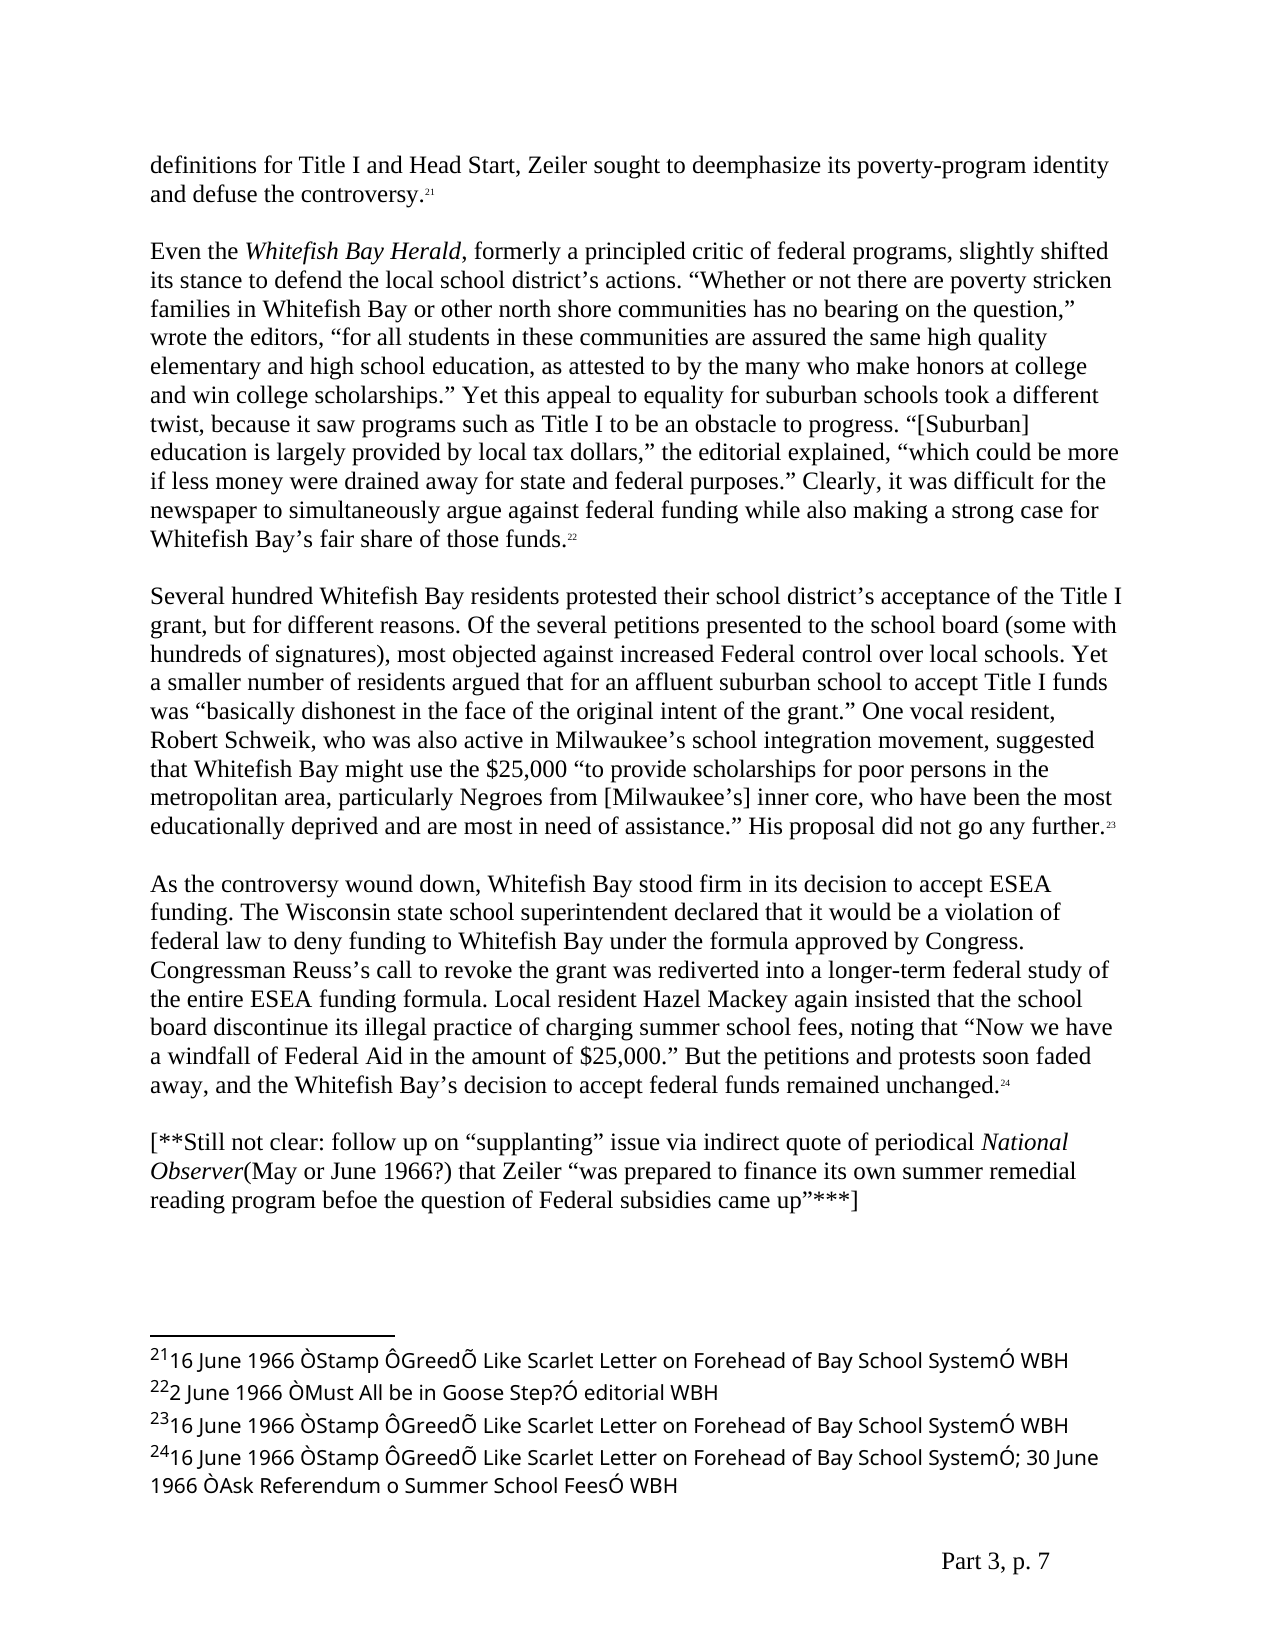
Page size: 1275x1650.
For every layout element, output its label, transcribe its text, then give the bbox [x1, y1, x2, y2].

text Several hundred Whitefish Bay residents protested their school district’s acceptance of the Title I grant, but for different reasons. Of the several petitions presented to the school board (some with hundreds of signatures), most objected against increased Federal control over local schools. Yet a smaller number of residents argued that for an affluent suburban school to accept Title I funds was “basically dishonest in the face of the original intent of the grant.” One vocal resident, Robert Schweik, who was also active in Milwaukee’s school integration movement, suggested that Whitefish Bay might use the $25,000 “to provide scholarships for poor persons in the metropolitan area, particularly Negroes from [Milwaukee’s] inner core, who have been the most educationally deprived and are most in need of assistance.” His proposal did not go any further. [150, 581, 1125, 840]
text 16 June 1966 ÒStamp ÔGreedÕ Like Scarlet Letter on Forehead of Bay School SystemÓ WBH [150, 1407, 1125, 1439]
text 16 June 1966 ÒStamp ÔGreedÕ Like Scarlet Letter on Forehead of Bay School SystemÓ; 30 June 1966 ÒAsk Referendum o Summer School FeesÓ WBH [150, 1439, 1125, 1500]
text [**Still not clear: follow up on “supplanting” issue via indirect quote of periodical National Observer(May or June 1966?) that Zeiler “was prepared to finance its own summer remedial reading program befoe the question of Federal subsidies came up”***] [150, 1127, 1125, 1214]
text definitions for Title I and Head Start, Zeiler sought to deemphasize its poverty-program identity and defuse the controversy. [150, 150, 1125, 207]
text As the controversy wound down, Whitefish Bay stood firm in its decision to accept ESEA funding. The Wisconsin state school superintendent declared that it would be a violation of federal law to deny funding to Whitefish Bay under the formula approved by Congress. Congressman Reuss’s call to revoke the grant was rediverted into a longer-term federal study of the entire ESEA funding formula. Local resident Hazel Mackey again insisted that the school board discontinue its illegal practice of charging summer school fees, noting that “Now we have a windfall of Federal Aid in the amount of $25,000.” But the petitions and protests soon faded away, and the Whitefish Bay’s decision to accept federal funds remained unchanged. [150, 869, 1125, 1099]
text 2 June 1966 ÒMust All be in Goose Step?Ó editorial WBH [150, 1375, 1125, 1407]
text 16 June 1966 ÒStamp ÔGreedÕ Like Scarlet Letter on Forehead of Bay School SystemÓ WBH [150, 1342, 1125, 1375]
text Even the Whitefish Bay Herald, formerly a principled critic of federal programs, slightly shifted its stance to defend the local school district’s actions. “Whether or not there are poverty stricken families in Whitefish Bay or other north shore communities has no bearing on the question,” wrote the editors, “for all students in these communities are assured the same high quality elementary and high school education, as attested to by the many who make honors at college and win college scholarships.” Yet this appeal to equality for suburban schools took a different twist, because it saw programs such as Title I to be an obstacle to progress. “[Suburban] education is largely provided by local tax dollars,” the editorial explained, “which could be more if less money were drained away for state and federal purposes.” Clearly, it was difficult for the newspaper to simultaneously argue against federal funding while also making a strong case for Whitefish Bay’s fair share of those funds. [150, 236, 1125, 552]
